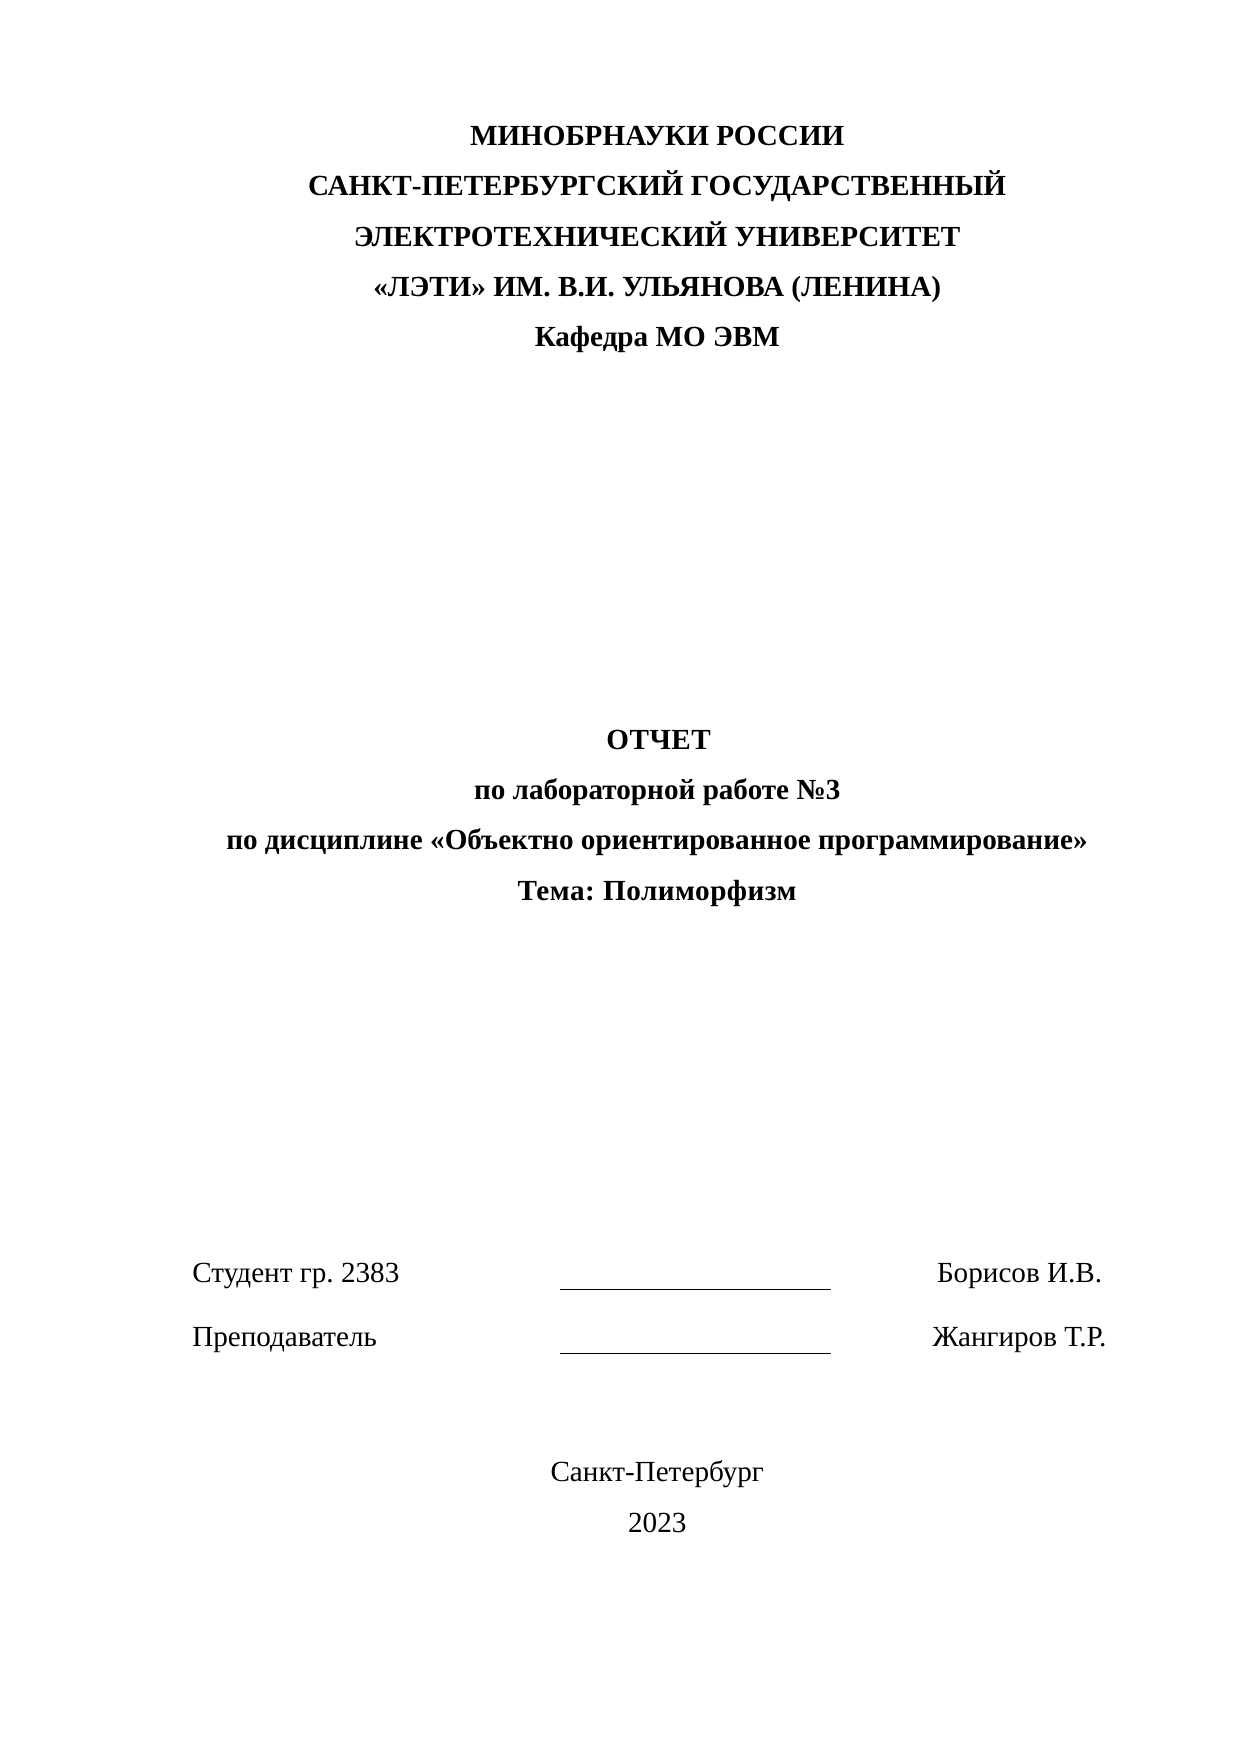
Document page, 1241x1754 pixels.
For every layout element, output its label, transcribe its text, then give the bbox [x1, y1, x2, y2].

text Тема: Полиморфизм [118, 873, 1122, 906]
text электротехнический университет [118, 219, 1122, 252]
table_cell Преподаватель [107, 1289, 560, 1353]
text по дисциплине «Объектно ориентированное программирование» [118, 822, 1122, 856]
table_cell Жангиров Т.Р. [831, 1289, 1133, 1353]
text 2023 [118, 1505, 1122, 1538]
text Санкт-Петербург [118, 1454, 1122, 1488]
table_cell [560, 1290, 831, 1353]
text Кафедра МО ЭВМ [118, 319, 1122, 353]
text по лабораторной работе №3 [118, 772, 1122, 806]
text «ЛЭТИ» им. В.И. Ульянова (Ленина) [118, 269, 1122, 303]
text отчет [118, 722, 1122, 755]
table_header Студент гр. 2383 [107, 1225, 560, 1289]
text Санкт-Петербургский государственный [118, 168, 1122, 202]
table_header Борисов И.В. [831, 1225, 1133, 1289]
table_header [560, 1225, 831, 1289]
text МИНОБРНАУКИ РОССИИ [118, 118, 1122, 152]
